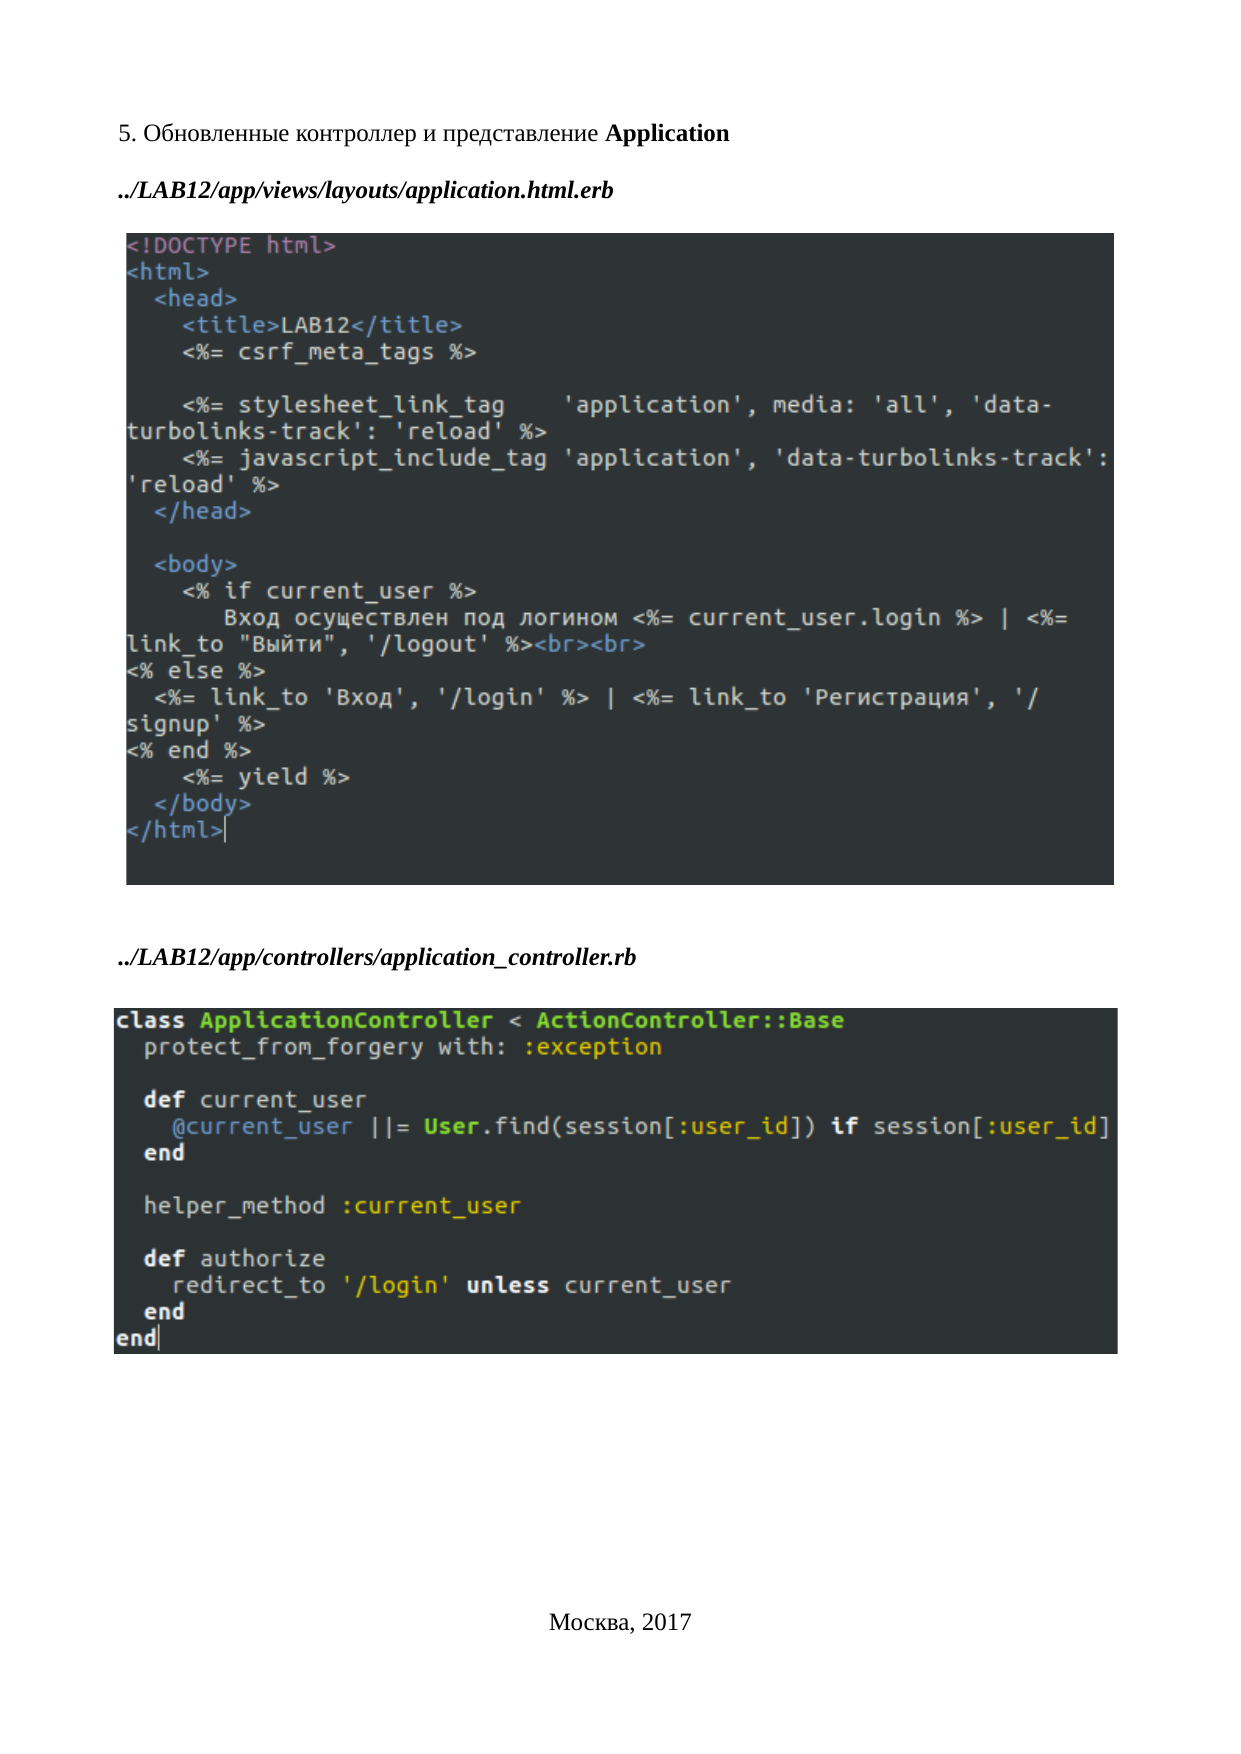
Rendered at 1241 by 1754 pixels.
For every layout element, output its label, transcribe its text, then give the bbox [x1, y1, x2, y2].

text 5. Обновленные контроллер и представление Application [118, 118, 1122, 147]
picture [113, 1008, 1118, 1354]
picture [126, 233, 1114, 885]
text ../LAB12/app/views/layouts/application.html.erb [118, 176, 1122, 204]
text ../LAB12/app/controllers/application_controller.rb [118, 942, 1122, 971]
